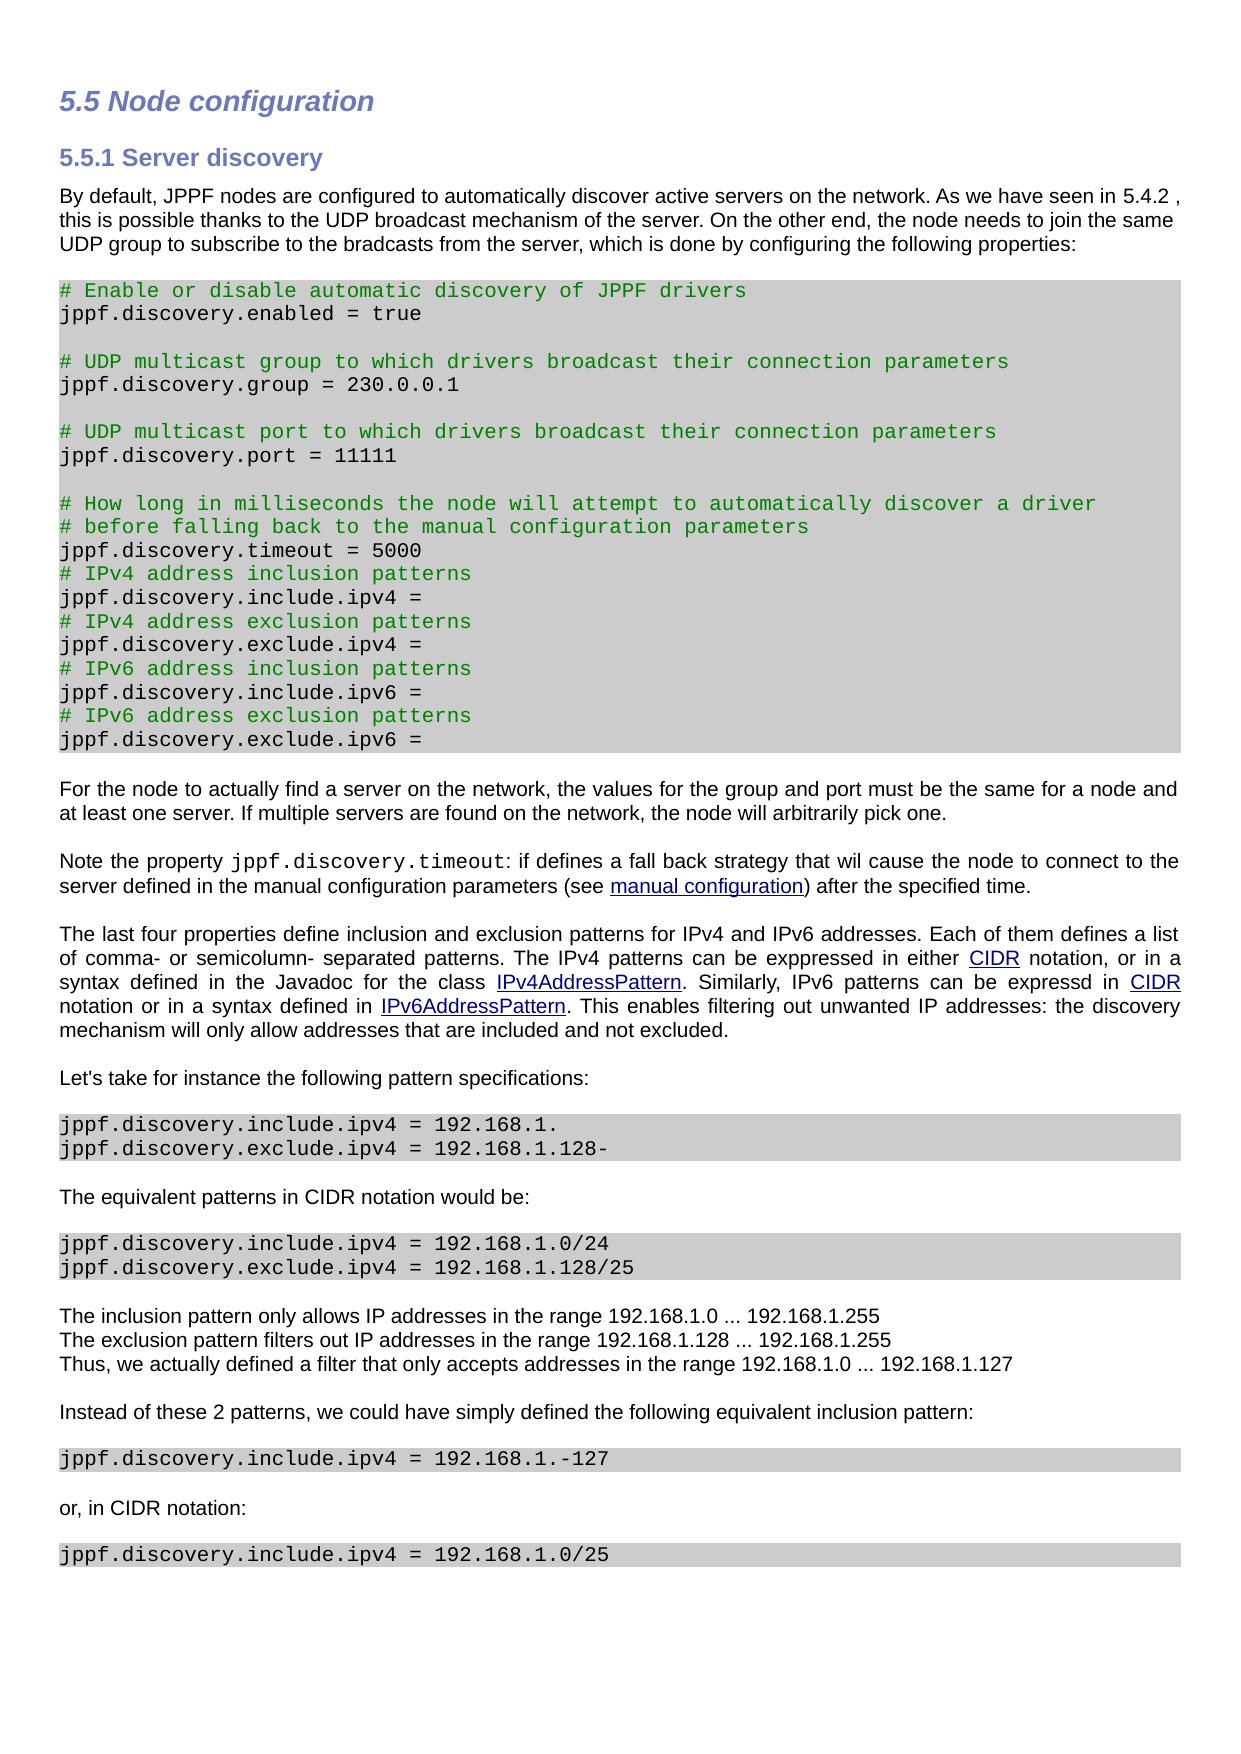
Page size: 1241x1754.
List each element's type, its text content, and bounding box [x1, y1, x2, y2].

text # How long in milliseconds the node will attempt to automatically discover a driver # before falling back to the manual configuration parameters jppf.discovery.timeout = 5000 [59, 492, 1181, 563]
text The exclusion pattern filters out IP addresses in the range 192.168.1.128 ... 192.168.1.255 [59, 1328, 1181, 1352]
text The equivalent patterns in CIDR notation would be: [59, 1185, 1181, 1209]
text For the node to actually find a server on the network, the values for the group and port must be the same for a node and at least one server. If multiple servers are found on the network, the node will arbitrarily pick one. [59, 777, 1181, 824]
subtitle Node configuration [59, 84, 1181, 118]
text Let's take for instance the following pattern specifications: [59, 1066, 1181, 1090]
text jppf.discovery.include.ipv4 = 192.168.1.0/24 [59, 1233, 1181, 1257]
text # IPv4 address inclusion patterns [59, 563, 1181, 587]
text # Enable or disable automatic discovery of JPPF drivers jppf.discovery.enabled = true [59, 280, 1181, 327]
text The last four properties define inclusion and exclusion patterns for IPv4 and IPv6 addresses. Each of them defines a list of comma- or semicolumn- separated patterns. The IPv4 patterns can be exppressed in either CIDR notation, or in a syntax defined in the Javadoc for the class IPv4AddressPattern. Similarly, IPv6 patterns can be expressd in CIDR notation or in a syntax defined in IPv6AddressPattern. This enables filtering out unwanted IP addresses: the discovery mechanism will only allow addresses that are included and not excluded. [59, 922, 1181, 1042]
text Thus, we actually defined a filter that only accepts addresses in the range 192.168.1.0 ... 192.168.1.127 [59, 1352, 1181, 1376]
subtitle Server discovery [59, 143, 1181, 171]
text jppf.discovery.include.ipv4 = [59, 587, 1181, 611]
text # UDP multicast group to which drivers broadcast their connection parameters jppf.discovery.group = 230.0.0.1 # UDP multicast port to which drivers broadcast their connection parameters jppf.discovery.port = 11111 [59, 351, 1181, 469]
text jppf.discovery.include.ipv6 = [59, 682, 1181, 705]
text # IPv4 address exclusion patterns [59, 611, 1181, 634]
text jppf.discovery.exclude.ipv4 = 192.168.1.128/25 [59, 1257, 1181, 1280]
text jppf.discovery.exclude.ipv4 = [59, 634, 1181, 658]
text The inclusion pattern only allows IP addresses in the range 192.168.1.0 ... 192.168.1.255 [59, 1304, 1181, 1328]
text jppf.discovery.exclude.ipv6 = [59, 729, 1181, 753]
text jppf.discovery.include.ipv4 = 192.168.1. [59, 1114, 1181, 1137]
text Note the property jppf.discovery.timeout: if defines a fall back strategy that wil cause the node to connect to the server defined in the manual configuration parameters (see manual configuration) after the specified time. [59, 848, 1181, 898]
text Instead of these 2 patterns, we could have simply defined the following equivalent inclusion pattern: [59, 1400, 1181, 1424]
text By default, JPPF nodes are configured to automatically discover active servers on the network. As we have seen in 5.4.2, this is possible thanks to the UDP broadcast mechanism of the server. On the other end, the node needs to join the same UDP group to subscribe to the bradcasts from the server, which is done by configuring the following properties: [59, 184, 1181, 256]
text jppf.discovery.include.ipv4 = 192.168.1.0/25 [59, 1543, 1181, 1567]
text or, in CIDR notation: [59, 1496, 1181, 1519]
text # IPv6 address inclusion patterns [59, 658, 1181, 682]
text # IPv6 address exclusion patterns [59, 705, 1181, 729]
text jppf.discovery.exclude.ipv4 = 192.168.1.128- [59, 1137, 1181, 1161]
text jppf.discovery.include.ipv4 = 192.168.1.-127 [59, 1448, 1181, 1472]
